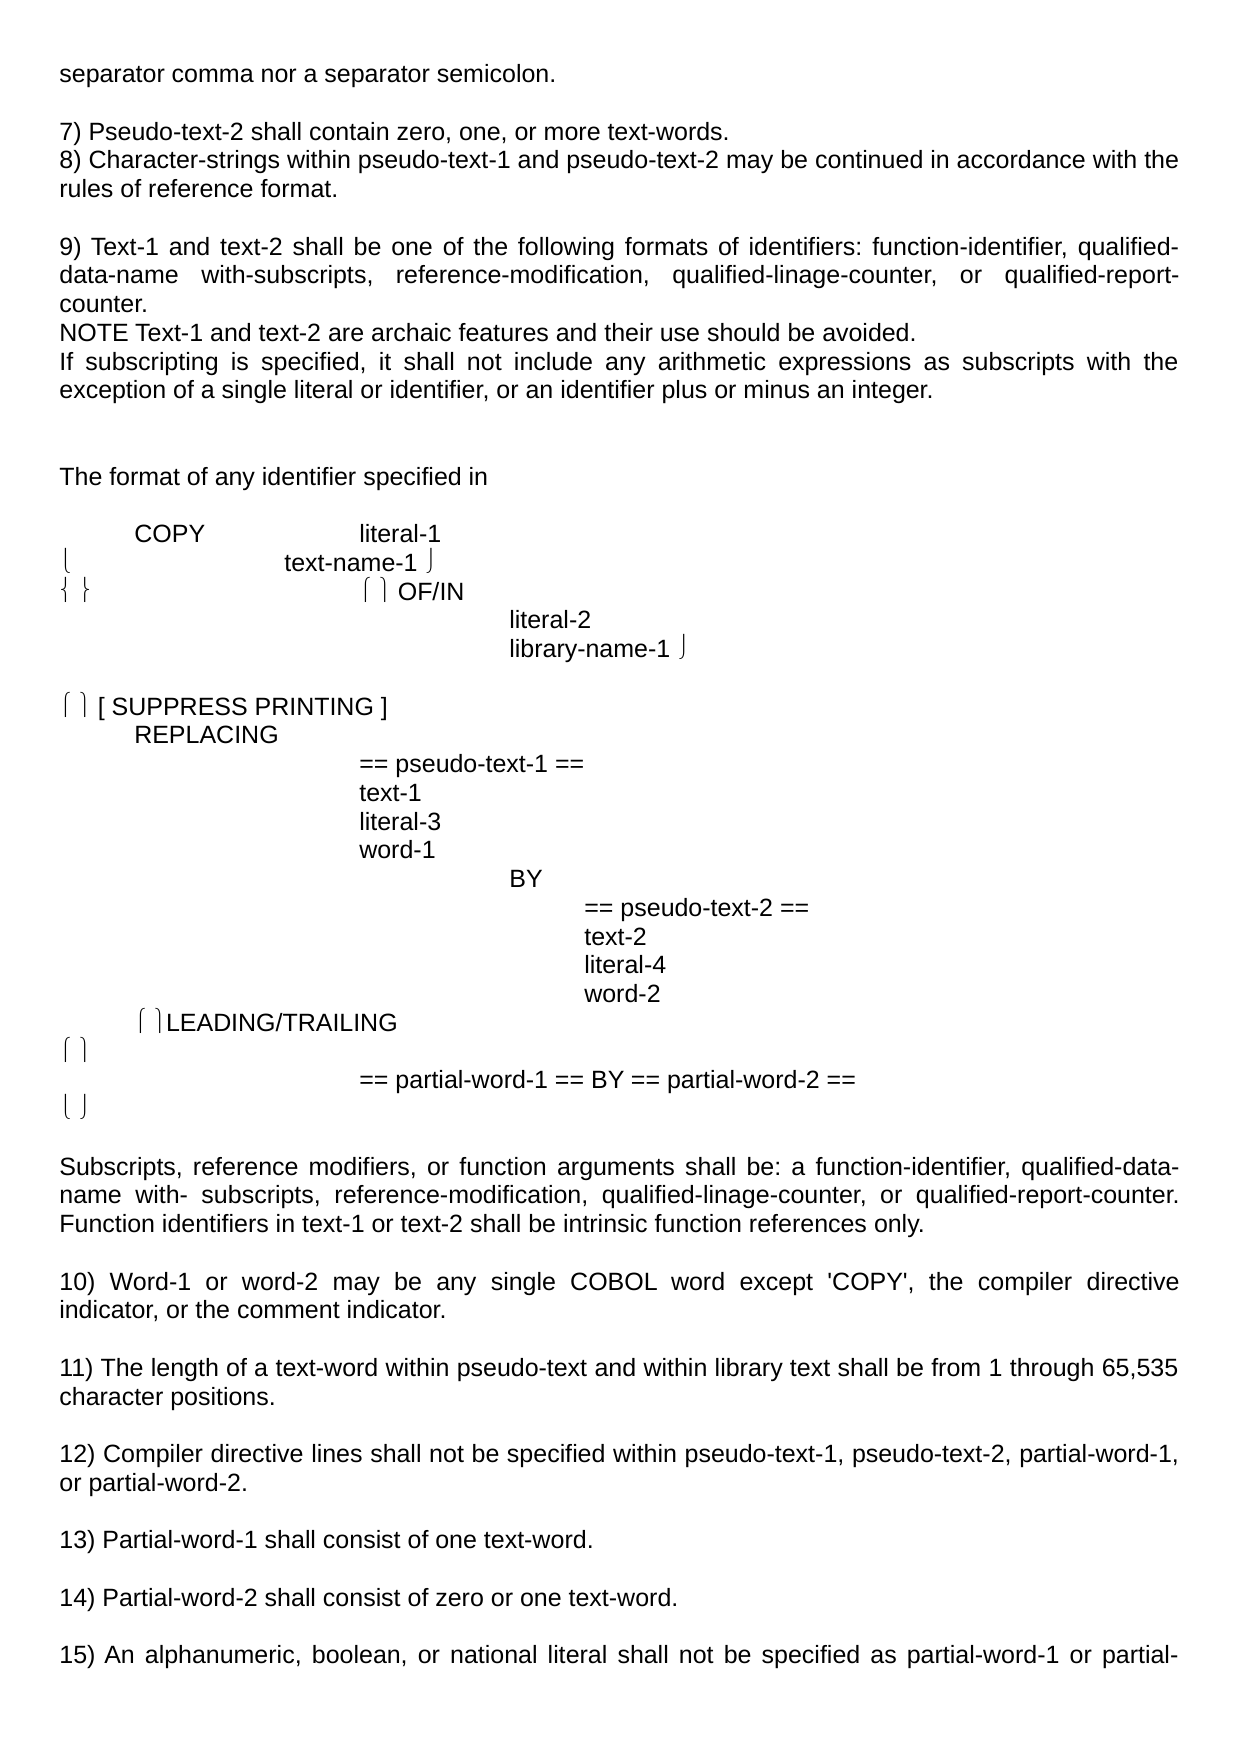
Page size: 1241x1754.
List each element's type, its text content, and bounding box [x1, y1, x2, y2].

text Subscripts, reference modifiers, or function arguments shall be: a function-identifier, qualified-data-name with- subscripts, reference-modification, qualified-linage-counter, or qualified-report-counter. Function identifiers in text-1 or text-2 shall be intrinsic function references only. [59, 1152, 1181, 1238]
text 10) Word-1 or word-2 may be any single COBOL word except 'COPY', the compiler directive indicator, or the comment indicator. [59, 1267, 1181, 1324]
text   [59, 1094, 1181, 1123]
text literal-4 [59, 950, 1181, 979]
text  text-name-1  [59, 548, 1181, 577]
text literal-2 [59, 605, 1181, 634]
text 13) Partial-word-1 shall consist of one text-word. [59, 1525, 1181, 1554]
text     OF/IN [59, 577, 1181, 605]
text text-1 [59, 778, 1181, 807]
text 7) Pseudo-text-2 shall contain zero, one, or more text-words. [59, 117, 1181, 145]
text 15) An alphanumeric, boolean, or national literal shall not be specified as partial-word-1 or partial- [59, 1640, 1181, 1669]
text word-2 [59, 979, 1181, 1008]
text 9) Text-1 and text-2 shall be one of the following formats of identifiers: function-identifier, qualified-data-name with-subscripts, reference-modification, qualified-linage-counter, or qualified-report-counter. [59, 232, 1181, 318]
text literal-3 [59, 807, 1181, 835]
text  LEADING/TRAILING [59, 1008, 1181, 1037]
text library-name-1  [59, 634, 1181, 663]
text REPLACING [59, 720, 1181, 749]
text == partial-word-1 == BY == partial-word-2 == [59, 1065, 1181, 1094]
text == pseudo-text-2 == [59, 893, 1181, 922]
text BY [59, 864, 1181, 893]
text   [59, 1037, 1181, 1065]
text   [ SUPPRESS PRINTING ] [59, 692, 1181, 720]
text == pseudo-text-1 == [59, 749, 1181, 778]
text separator comma nor a separator semicolon. [59, 59, 1181, 88]
text 8) Character-strings within pseudo-text-1 and pseudo-text-2 may be continued in accordance with the rules of reference format. [59, 145, 1181, 203]
text If subscripting is specified, it shall not include any arithmetic expressions as subscripts with the exception of a single literal or identifier, or an identifier plus or minus an integer. [59, 347, 1181, 404]
text 11) The length of a text-word within pseudo-text and within library text shall be from 1 through 65,535 character positions. [59, 1353, 1181, 1410]
text word-1 [59, 835, 1181, 864]
text The format of any identifier specified in [59, 462, 1181, 490]
text 12) Compiler directive lines shall not be specified within pseudo-text-1, pseudo-text-2, partial-word-1, or partial-word-2. [59, 1439, 1181, 1497]
text COPY literal-1 [59, 519, 1181, 548]
text text-2 [59, 922, 1181, 950]
text NOTE Text-1 and text-2 are archaic features and their use should be avoided. [59, 318, 1181, 347]
text 14) Partial-word-2 shall consist of zero or one text-word. [59, 1583, 1181, 1612]
